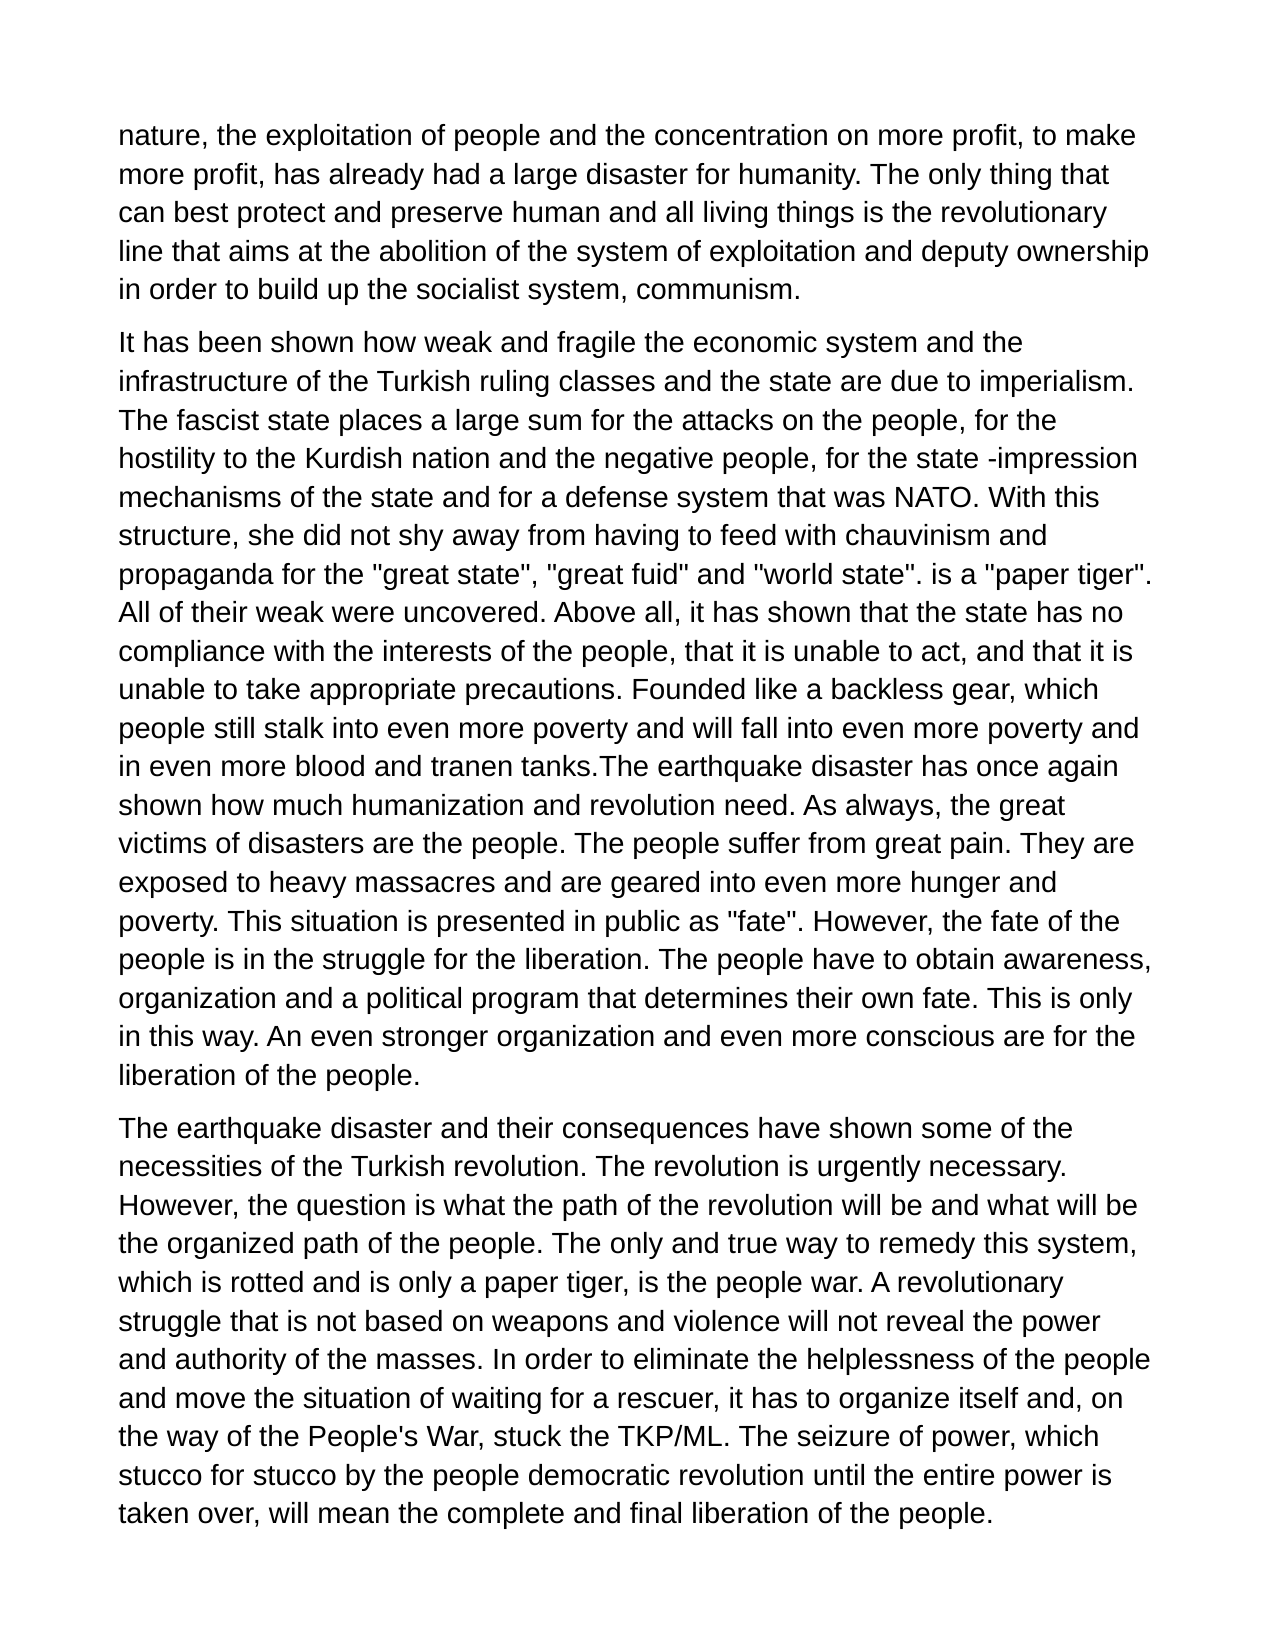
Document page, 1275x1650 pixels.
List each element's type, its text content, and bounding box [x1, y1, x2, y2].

text The earthquake disaster and their consequences have shown some of the necessities of the Turkish revolution. The revolution is urgently necessary. However, the question is what the path of the revolution will be and what will be the organized path of the people. The only and true way to remedy this system, which is rotted and is only a paper tiger, is the people war. A revolutionary struggle that is not based on weapons and violence will not reveal the power and authority of the masses. In order to eliminate the helplessness of the people and move the situation of waiting for a rescuer, it has to organize itself and, on the way of the People's War, stuck the TKP/ML. The seizure of power, which stucco for stucco by the people democratic revolution until the entire power is taken over, will mean the complete and final liberation of the people. [118, 1111, 1157, 1530]
text nature, the exploitation of people and the concentration on more profit, to make more profit, has already had a large disaster for humanity. The only thing that can best protect and preserve human and all living things is the revolutionary line that aims at the abolition of the system of exploitation and deputy ownership in order to build up the socialist system, communism. [118, 118, 1157, 306]
text It has been shown how weak and fragile the economic system and the infrastructure of the Turkish ruling classes and the state are due to imperialism. The fascist state places a large sum for the attacks on the people, for the hostility to the Kurdish nation and the negative people, for the state -impression mechanisms of the state and for a defense system that was NATO. With this structure, she did not shy away from having to feed with chauvinism and propaganda for the "great state", "great fuid" and "world state". is a "paper tiger". All of their weak were uncovered. Above all, it has shown that the state has no compliance with the interests of the people, that it is unable to act, and that it is unable to take appropriate precautions. Founded like a backless gear, which people still stalk into even more poverty and will fall into even more poverty and in even more blood and tranen tanks.The earthquake disaster has once again shown how much humanization and revolution need. As always, the great victims of disasters are the people. The people suffer from great pain. They are exposed to heavy massacres and are geared into even more hunger and poverty. This situation is presented in public as "fate". However, the fate of the people is in the struggle for the liberation. The people have to obtain awareness, organization and a political program that determines their own fate. This is only in this way. An even stronger organization and even more conscious are for the liberation of the people. [118, 325, 1157, 1091]
